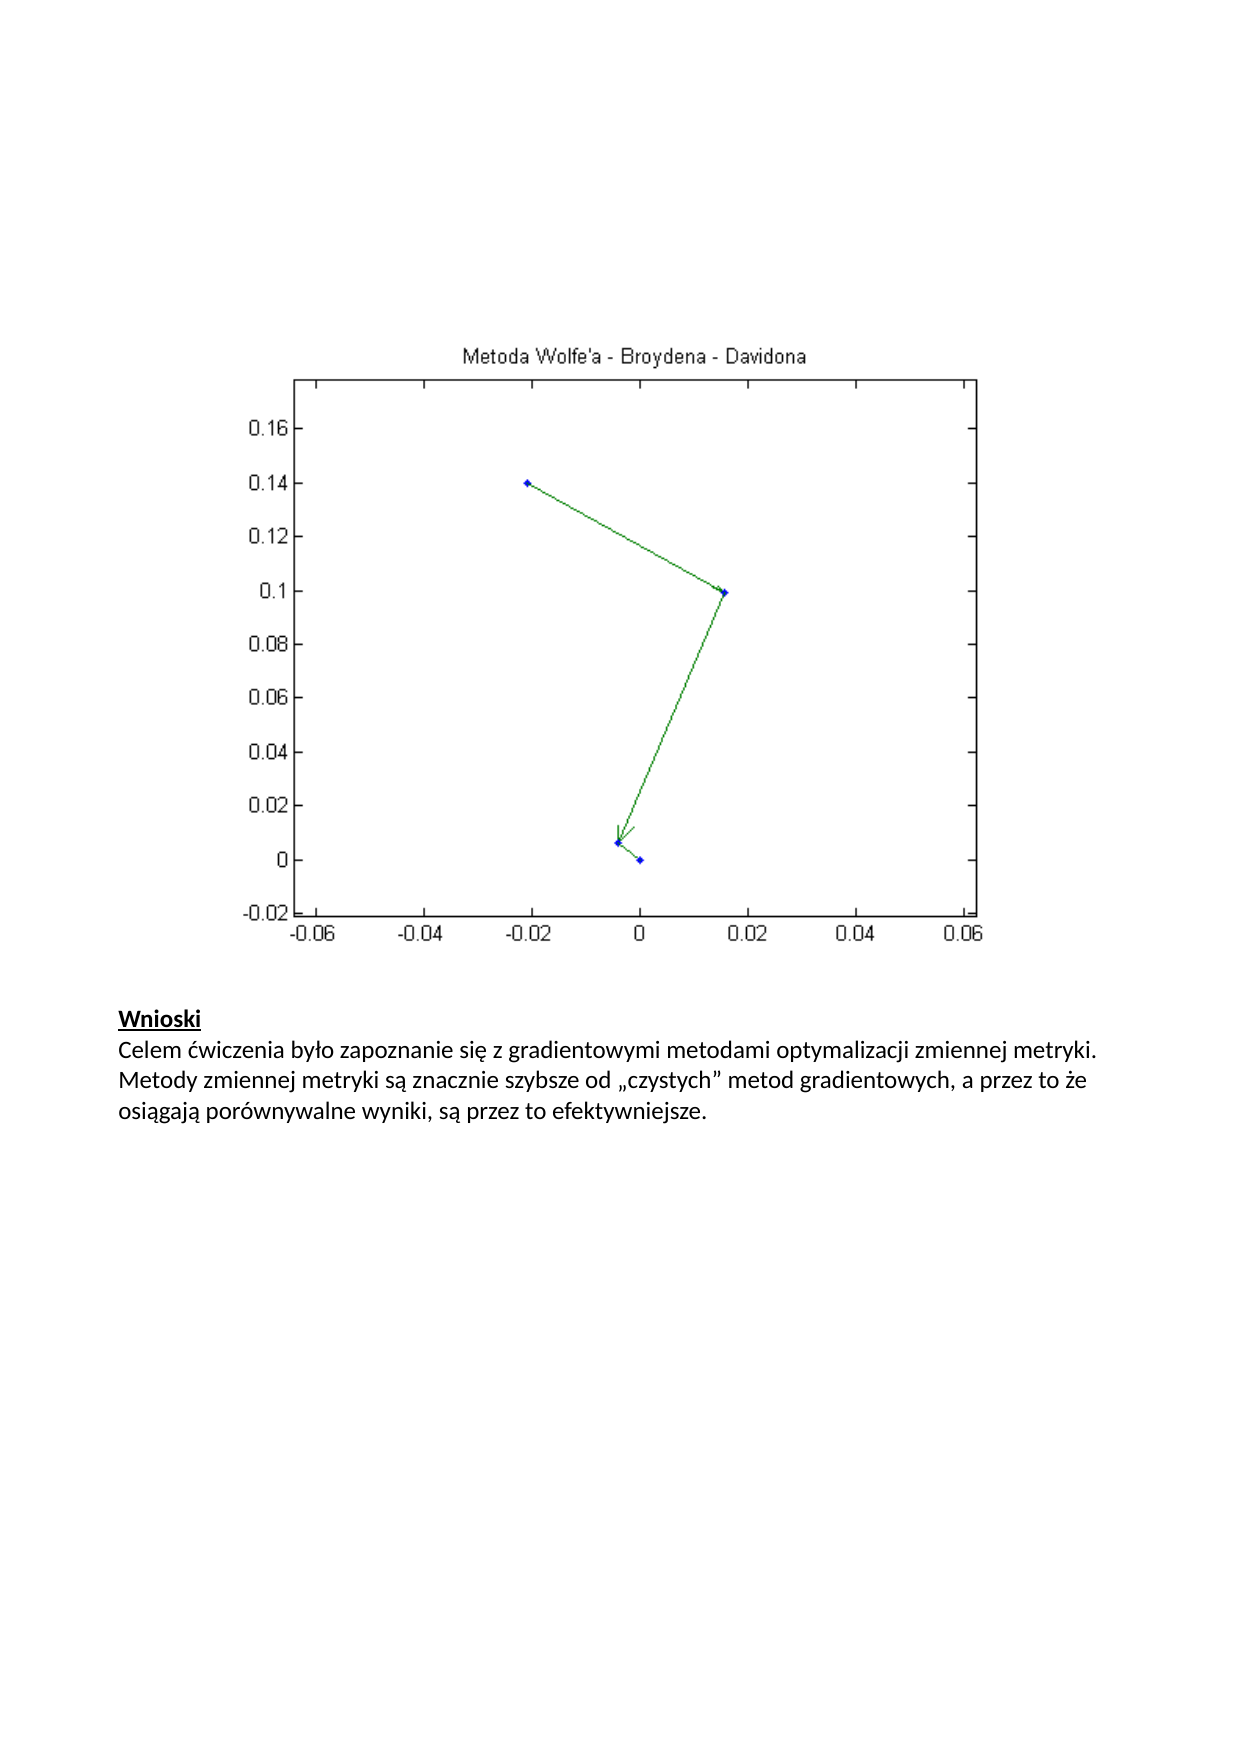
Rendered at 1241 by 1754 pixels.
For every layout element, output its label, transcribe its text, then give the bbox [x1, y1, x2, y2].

text Wnioski [118, 1003, 1122, 1034]
text Celem ćwiczenia było zapoznanie się z gradientowymi metodami optymalizacji zmiennej metryki. Metody zmiennej metryki są znacznie szybsze od „czystych” metod gradientowych, a przez to że osiągają porównywalne wyniki, są przez to efektywniejsze. [118, 1034, 1122, 1125]
picture [181, 331, 1059, 988]
